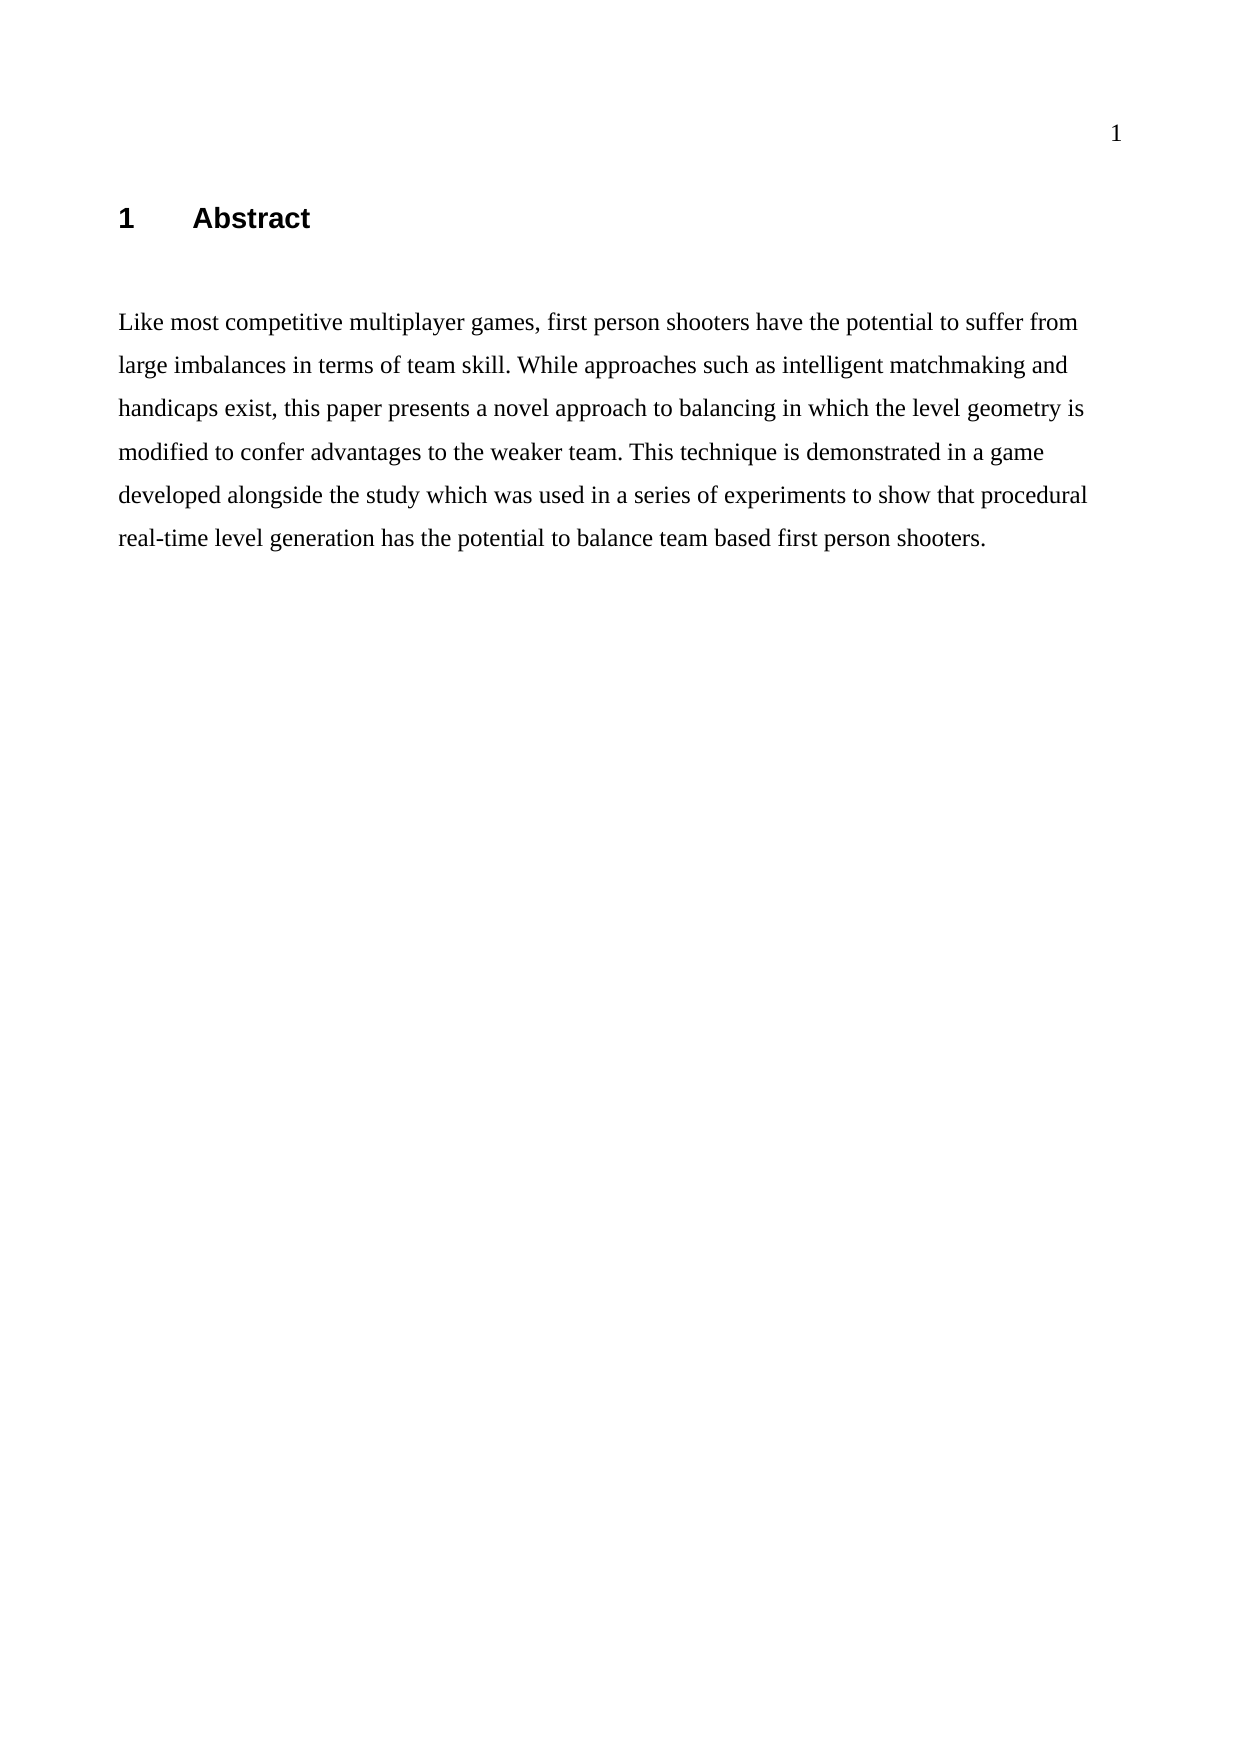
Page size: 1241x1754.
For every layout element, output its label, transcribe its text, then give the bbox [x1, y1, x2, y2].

subtitle Abstract [118, 201, 1122, 235]
text Like most competitive multiplayer games, first person shooters have the potential to suffer from large imbalances in terms of team skill. While approaches such as intelligent matchmaking and handicaps exist, this paper presents a novel approach to balancing in which the level geometry is modified to confer advantages to the weaker team. This technique is demonstrated in a game developed alongside the study which was used in a series of experiments to show that procedural real-time level generation has the potential to balance team based first person shooters. [118, 307, 1122, 552]
